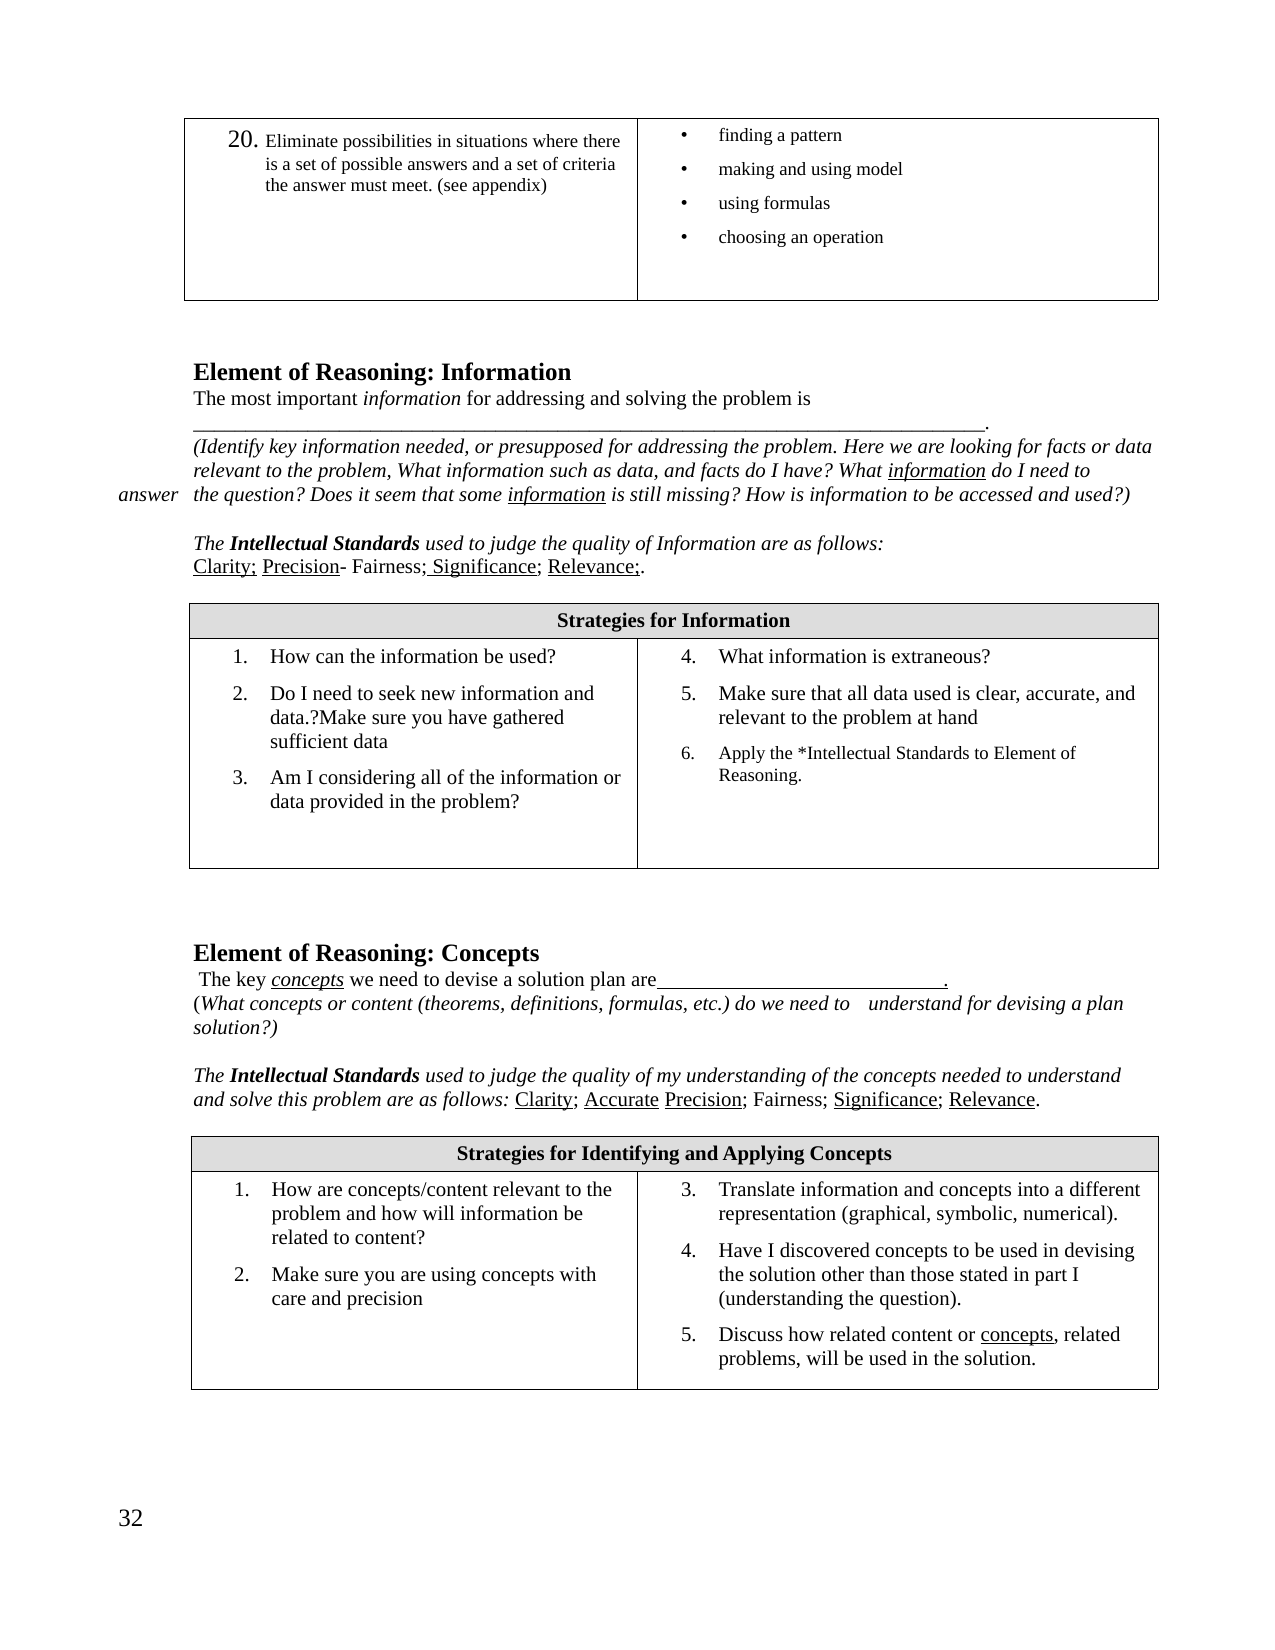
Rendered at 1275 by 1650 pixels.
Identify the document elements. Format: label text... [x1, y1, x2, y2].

table_cell Translate information and concepts into a different representation (graphical, symbolic, numerical). Have I discovered concepts to be used in devising the solution other than those stated in part I (understanding the question). Discuss how related content or concepts, related problems, will be used in the solution. [638, 1172, 1158, 1389]
text The key concepts we need to devise a solution plan are . [118, 967, 1157, 991]
table_header Strategies for Information [190, 604, 1158, 638]
text The Intellectual Standards used to judge the quality of my understanding of the concepts needed to understand and solve this problem are as follows: Clarity; Accurate Precision; Fairness; Significance; Relevance. [118, 1063, 1157, 1111]
table_cell How can the information be used? Do I need to seek new information and data.?Make sure you have gathered sufficient data Am I considering all of the information or data provided in the problem? [190, 639, 637, 868]
text (Identify key information needed, or presupposed for addressing the problem. Here we are looking for facts or data relevant to the problem, What information such as data, and facts do I have? What information do I need to answer the question? Does it seem that some information is still missing? How is information to be accessed and used?) [118, 434, 1157, 506]
text Element of Reasoning: Information [118, 357, 1157, 386]
table_cell What resources will I need to answer the question? What questions are emerging as I think my way through the plan? Draw a visual representation of the problem – picture of what I am thinking. Consider using a picture chart or concept map for developing a mental model. Thinking maps were developed two decades ago by Dr. David Hyerle to improve reading comprehension, writing, problem-solving and reasoning. A circle map shows context, a flow map sequencing, and a tree map classifying and grouping. Lightfoot draws thinking maps when teaching writing and literature to her kindergartners, many of w Explain why the plan might work. Estimate (quantity, measure or magnitude) Revise 1st estimate, 2nd and so on Consider auxiliary problem solution plan if not accessible, then rewrite plan Could you restate the problem? Could you restate it still differently? Go Could you imagine a more accessible related problem? A more general problem? A more special problem? An analogous problem? Could you solve a part of the problem? Keep only a part of the condition, drop the other part; how far is the unknown then determined, how can it vary? Could you derive something useful from the data? Could you think of Did you use all the data? Did you use the whole condition? Have you taken into account all essential Other approaches: Guess and check Look for a pattern Work backwards Make an orderly list Eliminate possibilities Solve a simpler problem Use symmetry Solve an equation Use a model Use a formula Consider special cases making a list acting out the problem guess and check finding a pattern making and using model using formulas choosing an operation [638, 119, 1158, 300]
text (What concepts or content (theorems, definitions, formulas, etc.) do we need to understand for devising a plan solution?) [118, 991, 1157, 1039]
table_cell Review the question and organize information and concepts identified Are there relevant concepts or content that I need to review and internalize before proceeding with my solution plan? What questions do I have before I can begin to devise a solution plan? Find the connection between the data and the unknown. You may be obliged to consider auxiliary problems if an immediate connection cannot be found. Have you seen it before? Or have you seen the same problem in a slightly different form? Do you know a related problem? Do you know a theorem that could be useful? Look at the unknown! And try to think of a familiar problem having the same or a similar unknown. Here is a problem related to yours and solved before. Could you use it? Could you use its result? Could you use its method? Should you introduce some auxiliary element in order to make its use possible? Could you use its result? Could you use its method? Should you introduce translate information (known and unknowns) into appropriate representation -symbols, graphs, tables (see appendix on representations) Breakdown problem - simplification – Identify goals and sub-goals- actions and strategies Provide scaffolding for difficult problems (e.g., break them into smaller and simpler problems, give hints about possible strategies, or provide partial solutions).- Develop a line of reasoning – Map and explain the plan – prepare to bring in the solution Reflect on possible strategies - allow for the fact that more than one strategy may be needed to solve a given problem and that problems may Write what I do or do not understand Can you break the problem into parts Can you solve part of the problem? Estimate - round up or down to determine a possible solution Guess and check – does the guess fit the conditions in the problem – revise 1st estimate, 2nd estimate and so on Use direct reasoning Eliminate possibilities in situations where there is a set of possible answers and a set of criteria the answer must meet. (see appendix) [185, 119, 637, 300]
table_header Strategies for Identifying and Applying Concepts [192, 1137, 1158, 1171]
text The Intellectual Standards used to judge the quality of Information are as follows: [118, 530, 1157, 554]
text Element of Reasoning: Concepts [118, 938, 1157, 967]
table_cell What information is extraneous? Make sure that all data used is clear, accurate, and relevant to the problem at hand Apply the *Intellectual Standards to Element of Reasoning. [638, 639, 1158, 868]
text Clarity; Precision- Fairness; Significance; Relevance;. [118, 554, 1157, 578]
text The most important information for addressing and solving the problem is ____________________________________________________________________________. [118, 386, 1157, 434]
table_cell How are concepts/content relevant to the problem and how will information be related to content? Make sure you are using concepts with care and precision [192, 1172, 637, 1389]
